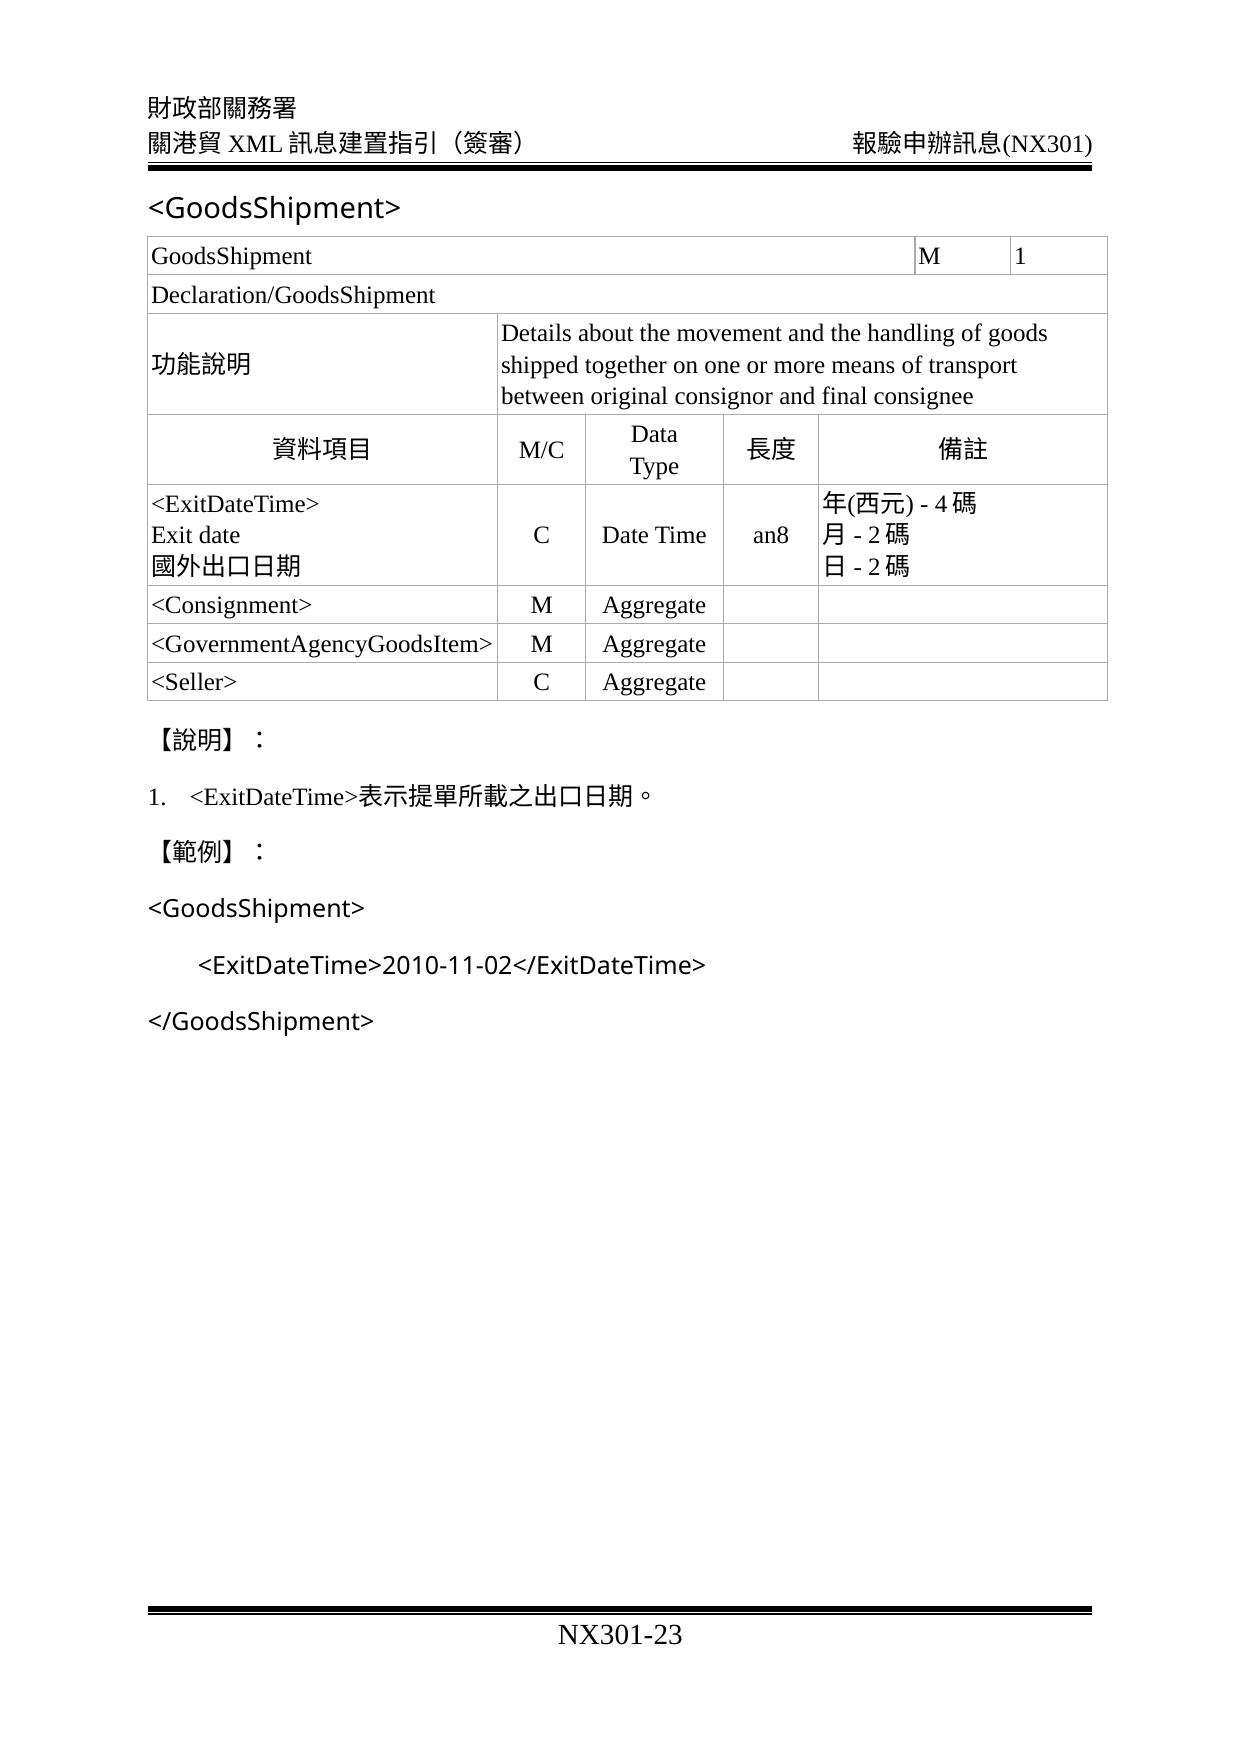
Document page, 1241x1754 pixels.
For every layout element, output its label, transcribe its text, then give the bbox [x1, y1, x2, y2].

table_cell [819, 624, 1107, 662]
table_cell [819, 663, 1107, 700]
table_cell 備註 [819, 415, 1107, 483]
table_header M [916, 237, 1010, 274]
table_cell [724, 586, 818, 623]
table_cell Aggregate [586, 624, 723, 662]
table_cell 資料項目 [148, 415, 497, 483]
text <ExitDateTime>2010-11-02</ExitDateTime> [148, 941, 1092, 982]
text <GoodsShipment> [148, 884, 1092, 926]
table_cell <GovernmentAgencyGoodsItem> [148, 624, 497, 662]
table_cell C [498, 663, 585, 700]
table_cell Data Type [586, 415, 723, 483]
table_cell Aggregate [586, 663, 723, 700]
table_cell [724, 663, 818, 700]
text 【範例】： [148, 828, 1092, 870]
table_cell C [498, 485, 585, 584]
text </GoodsShipment> [148, 997, 1092, 1039]
table_cell Declaration/GoodsShipment [148, 275, 1107, 313]
table_cell [819, 586, 1107, 623]
table_cell Aggregate [586, 586, 723, 623]
table_cell M [498, 624, 585, 662]
table_cell 年(西元) - 4碼 月 - 2碼 日 - 2碼 [819, 485, 1107, 584]
table_cell an8 [724, 485, 818, 584]
table_cell 長度 [724, 415, 818, 483]
list <ExitDateTime>表示提單所載之出口日期。 [148, 772, 1092, 814]
table_cell <Seller> [148, 663, 497, 700]
table_cell Details about the movement and the handling of goods shipped together on one or more means of transport between original consignor and final consignee [498, 314, 1107, 414]
table_header 1 [1011, 237, 1107, 274]
table_cell [724, 624, 818, 662]
table_cell 功能說明 [148, 314, 497, 414]
table_cell <Consignment> [148, 586, 497, 623]
table_cell <ExitDateTime> Exit date 國外出口日期 [148, 485, 497, 584]
table_cell M [498, 586, 585, 623]
subtitle <GoodsShipment> [148, 177, 1092, 229]
table_cell M/C [498, 415, 585, 483]
text 【說明】： [148, 716, 1092, 757]
table_header GoodsShipment [148, 237, 914, 274]
table_cell Date Time [586, 485, 723, 584]
